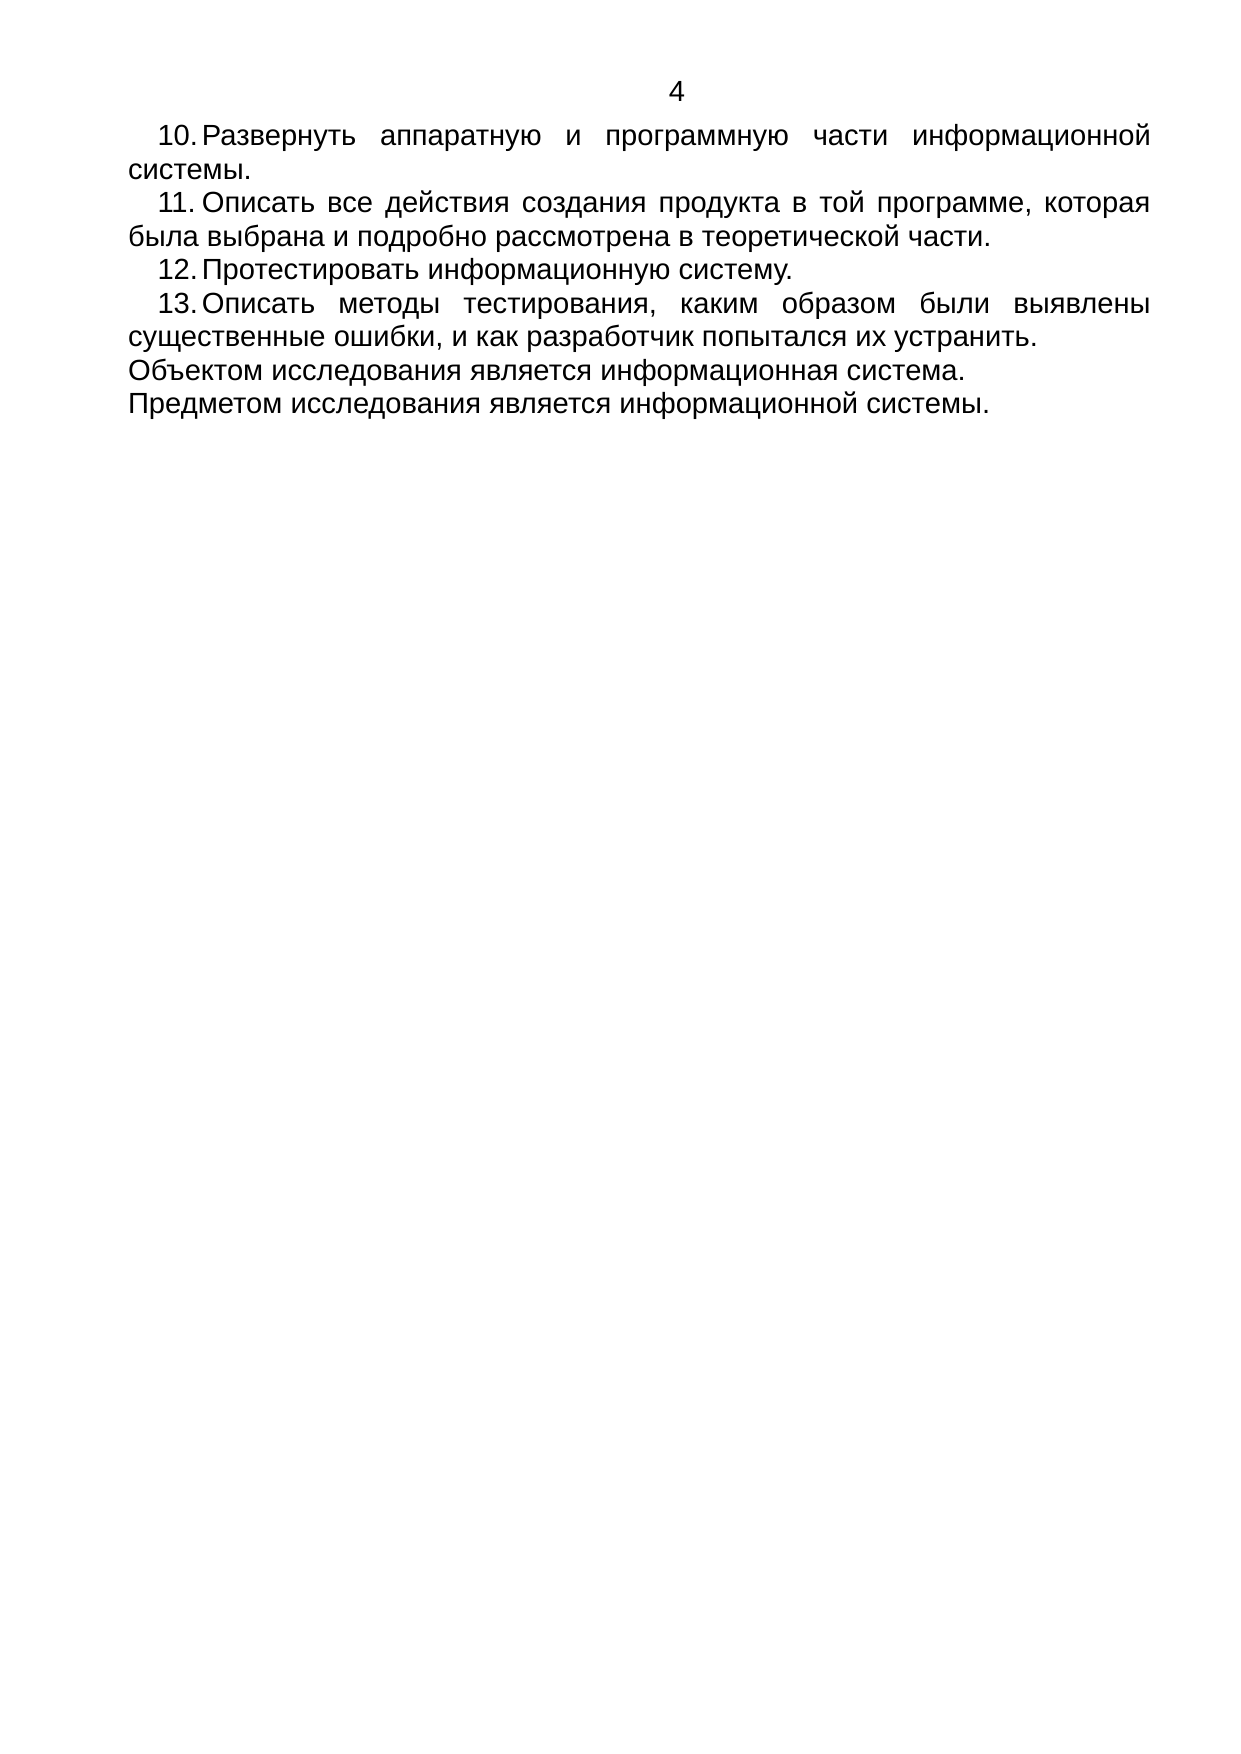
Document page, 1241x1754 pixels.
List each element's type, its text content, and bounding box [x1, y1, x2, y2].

list Развернуть аппаратную и программную части информационной системы. [128, 118, 1152, 185]
list Описать все действия создания продукта в той программе, которая была выбрана и подробно рассмотрена в теоретической части. [128, 185, 1152, 252]
text Предметом исследования является информационной системы. [128, 386, 1152, 420]
list Протестировать информационную систему. [128, 252, 1152, 286]
list Описать методы тестирования, каким образом были выявлены существенные ошибки, и как разработчик попытался их устранить. [128, 286, 1152, 353]
text Объектом исследования является информационная система. [128, 353, 1152, 386]
